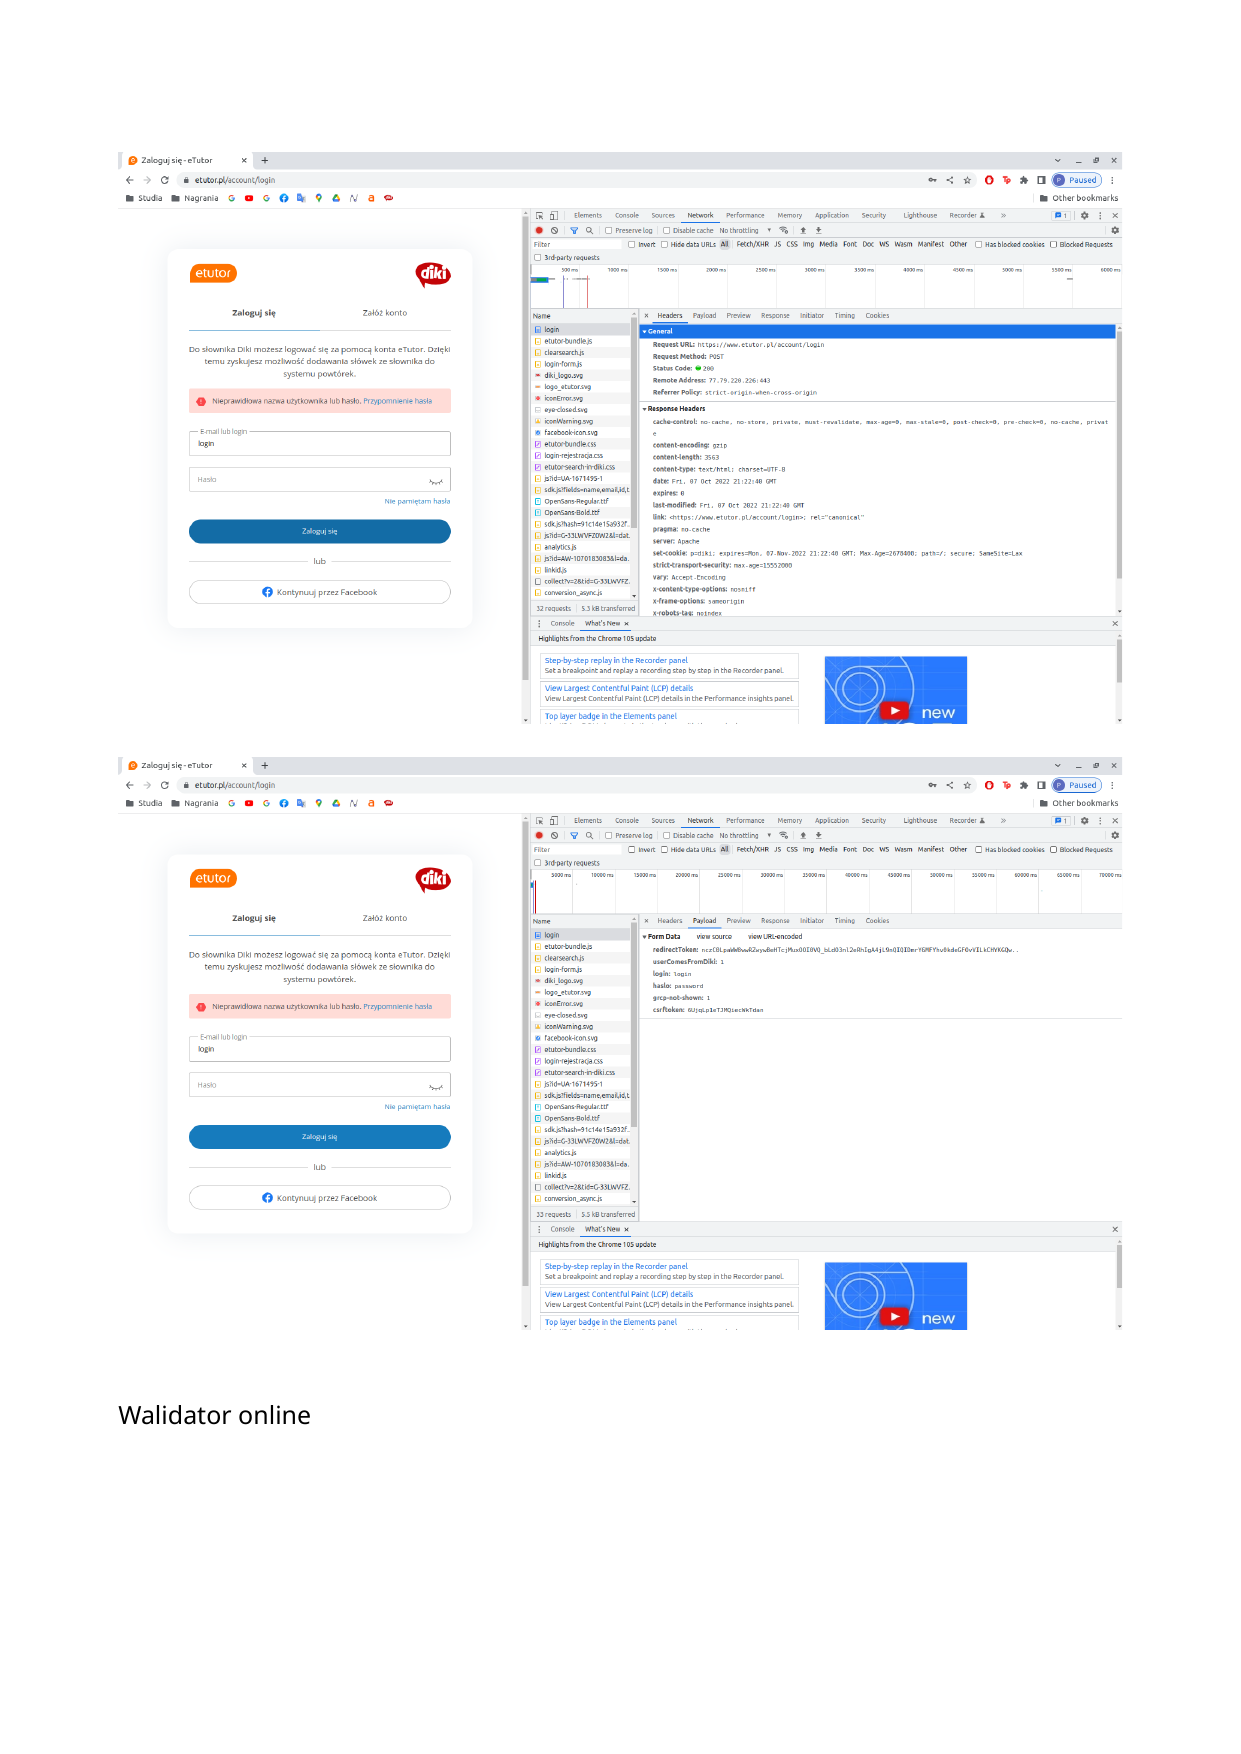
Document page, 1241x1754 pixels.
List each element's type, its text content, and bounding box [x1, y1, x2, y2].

picture [118, 152, 1123, 724]
text Walidator online [118, 1398, 1122, 1432]
picture [118, 757, 1123, 1330]
